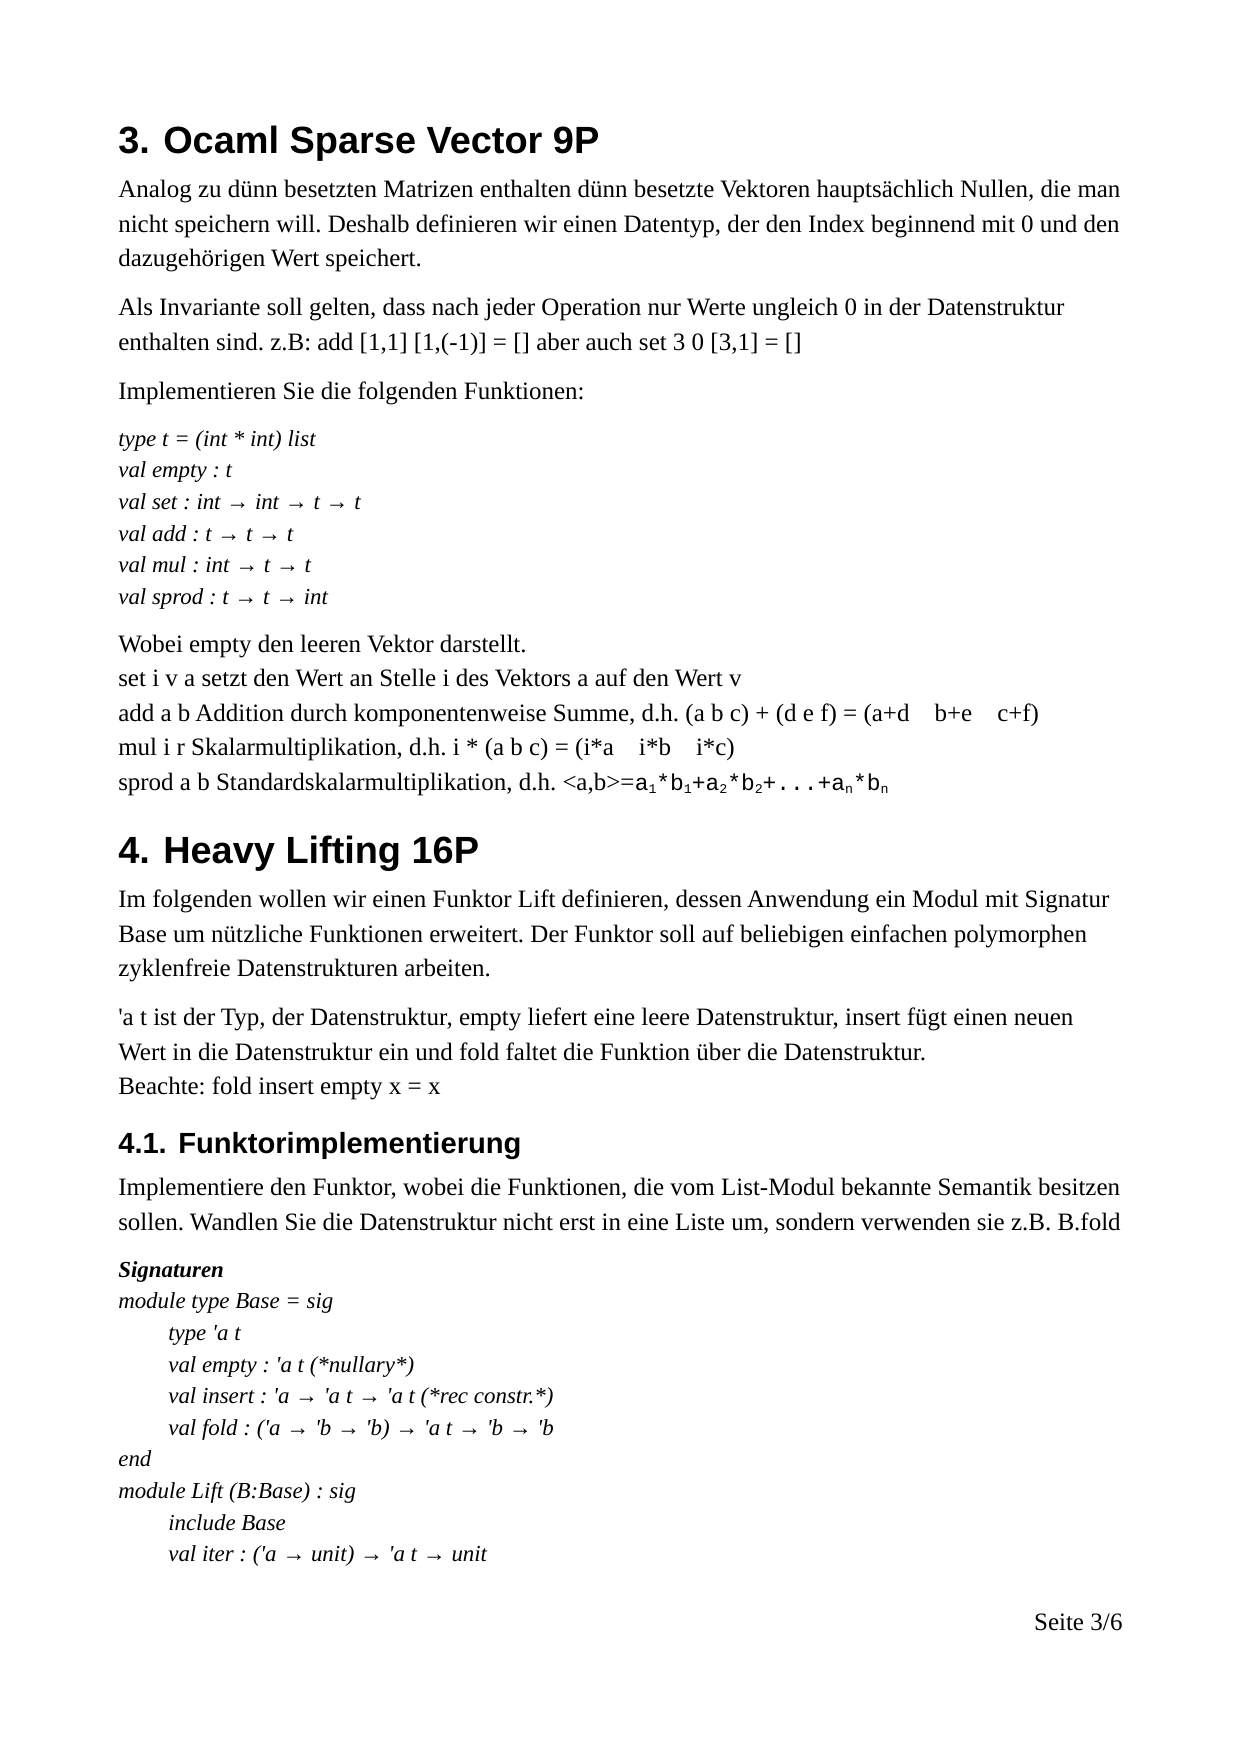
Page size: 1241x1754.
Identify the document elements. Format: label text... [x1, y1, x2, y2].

text Wobei empty den leeren Vektor darstellt. set i v a setzt den Wert an Stelle i des Vektors a auf den Wert v add a b Addition durch komponentenweise Summe, d.h. (a b c) + (d e f) = (a+d b+e c+f) mul i r Skalarmultiplikation, d.h. i * (a b c) = (i*a i*b i*c) sprod a b Standardskalarmultiplikation, d.h. <a,b>=a1*b1+a2*b2+...+an*bn [118, 629, 1122, 797]
text Im folgenden wollen wir einen Funktor Lift definieren, dessen Anwendung ein Modul mit Signatur Base um nützliche Funktionen erweitert. Der Funktor soll auf beliebigen einfachen polymorphen zyklenfreie Datenstrukturen arbeiten. [118, 884, 1122, 982]
text Signaturen module type Base = sig type 'a t val empty : 'a t (*nullary*) val insert : 'a → 'a t → 'a t (*rec constr.*) val fold : ('a → 'b → 'b) → 'a t → 'b → 'b end module Lift (B:Base) : sig include Base val iter : ('a → unit) → 'a t → unit [118, 1256, 1122, 1566]
text Analog zu dünn besetzten Matrizen enthalten dünn besetzte Vektoren hauptsächlich Nullen, die man nicht speichern will. Deshalb definieren wir einen Datentyp, der den Index beginnend mit 0 und den dazugehörigen Wert speichert. [118, 174, 1122, 272]
text Als Invariante soll gelten, dass nach jeder Operation nur Werte ungleich 0 in der Datenstruktur enthalten sind. z.B: add [1,1] [1,(-1)] = [] aber auch set 3 0 [3,1] = [] [118, 292, 1122, 356]
subtitle Funktorimplementierung [118, 1126, 1122, 1160]
subtitle Ocaml Sparse Vector 9P [118, 118, 1122, 162]
text Implementiere den Funktor, wobei die Funktionen, die vom List-Modul bekannte Semantik besitzen sollen. Wandlen Sie die Datenstruktur nicht erst in eine Liste um, sondern verwenden sie z.B. B.fold [118, 1172, 1122, 1236]
text Implementieren Sie die folgenden Funktionen: [118, 376, 1122, 404]
text type t = (int * int) list val empty : t val set : int → int → t → t val add : t → t → t val mul : int → t → t val sprod : t → t → int [118, 425, 1122, 609]
text 'a t ist der Typ, der Datenstruktur, empty liefert eine leere Datenstruktur, insert fügt einen neuen Wert in die Datenstruktur ein und fold faltet die Funktion über die Datenstruktur. Beachte: fold insert empty x = x [118, 1002, 1122, 1100]
subtitle Heavy Lifting 16P [118, 828, 1122, 872]
